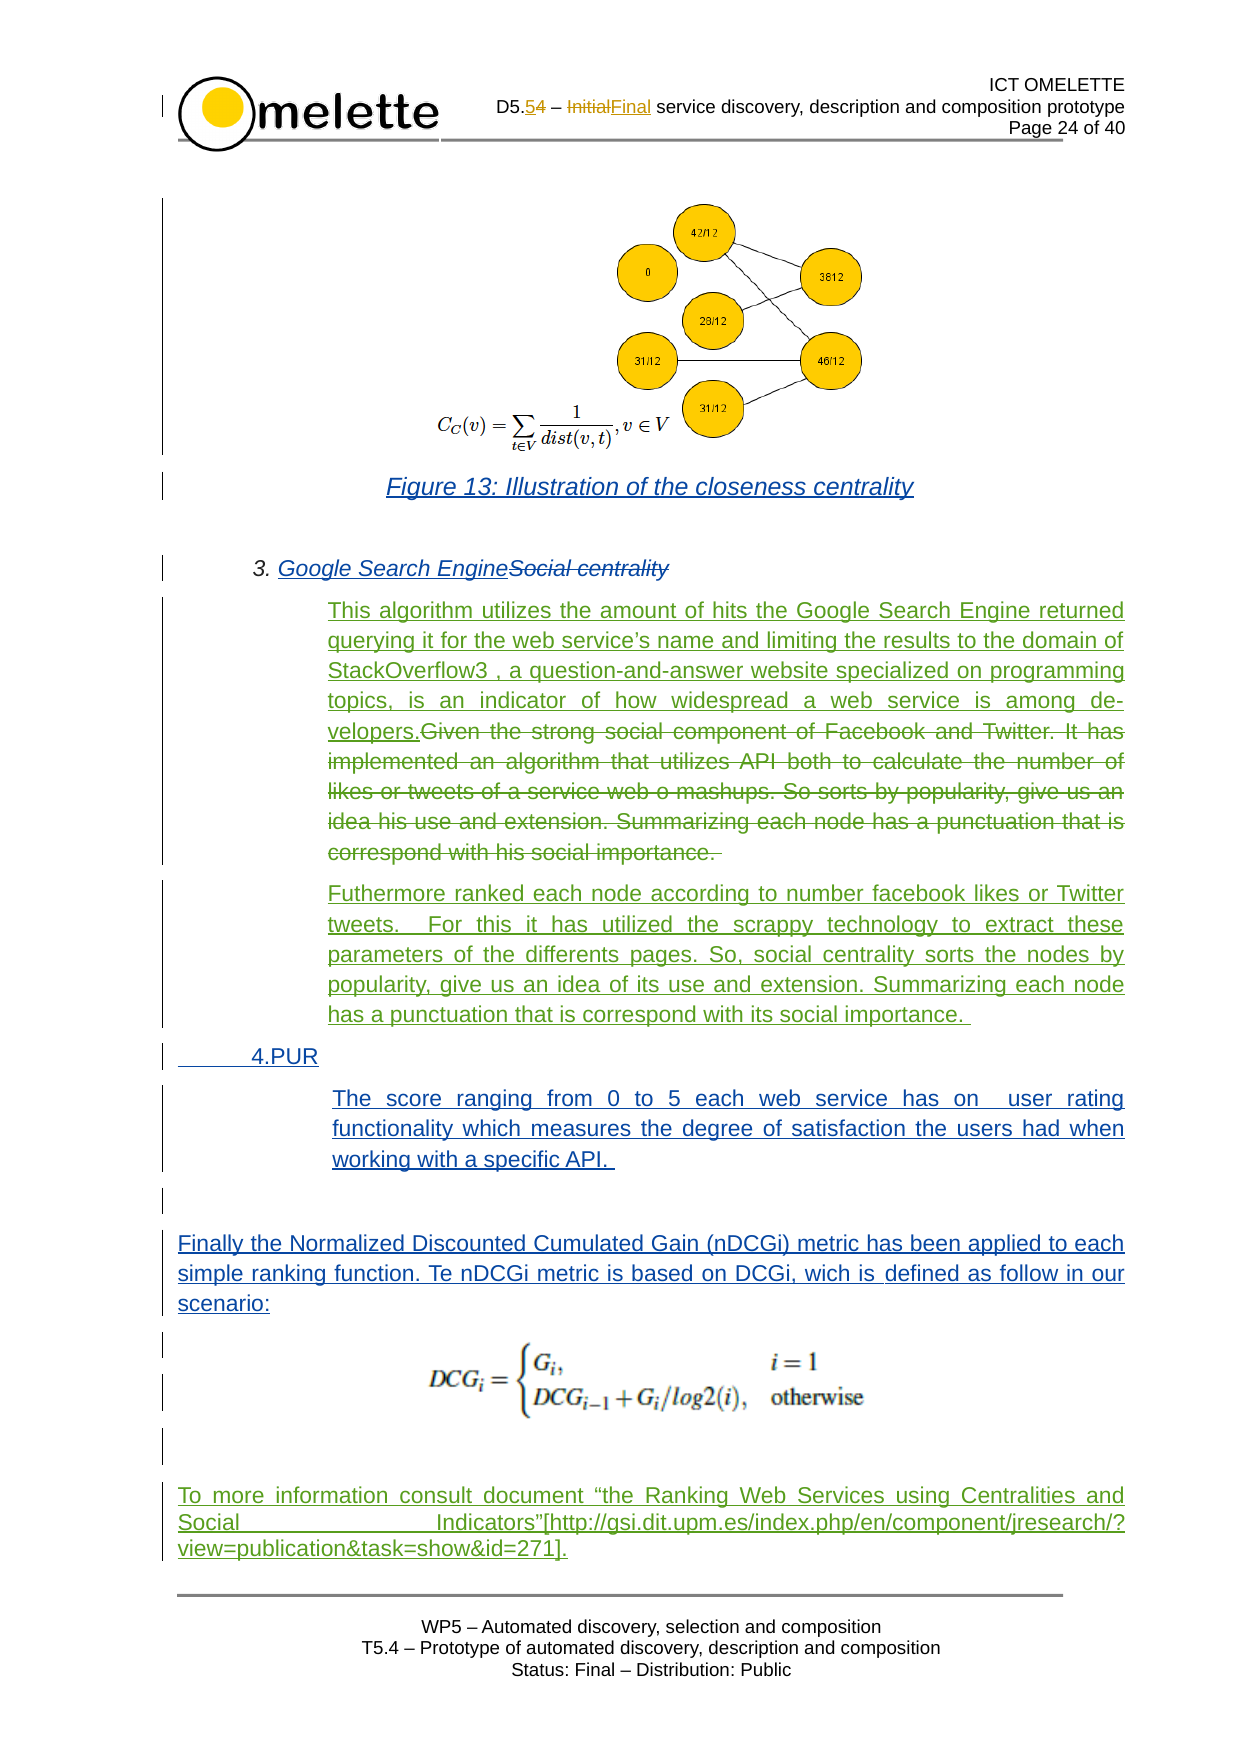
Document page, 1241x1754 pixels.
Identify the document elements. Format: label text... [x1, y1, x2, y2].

text has a punctuation that is correspond with its social importance. [327, 995, 1125, 1028]
list 3. Google Search Engine [215, 555, 1125, 581]
text This algorithm utilizes the amount of hits the Google Search Engine returned querying it for the web service’s name and limiting the results to the domain of StackOverflow3 , a question-and-answer website specialized on programming topics, is an indicator of how widespread a web service is among de- velopers. [327, 621, 1125, 680]
text scenario: [177, 1284, 1125, 1316]
text 4.PUR [177, 1043, 1125, 1069]
text working with a specific API. [332, 1139, 1125, 1172]
text To more information consult document “the Ranking Web Services using Centralities and [177, 1482, 1125, 1505]
text This algorithm utilizes the amount of hits the Google Search Engine returned querying it for the web service’s name and limiting the results to the domain of StackOverflow3 , a question-and-answer website specialized on programming topics, is an indicator of how widespread a web service is among de- velopers. [327, 824, 1125, 865]
text Finally the Normalized Discounted Cumulated Gain (nDCGi) metric has been applied to each [177, 1229, 1125, 1252]
text popularity, give us an idea of its use and extension. Summarizing each node [327, 965, 1125, 994]
text Social Indicators”[http://gsi.dit.upm.es/index.php/en/component/jresearch/? [177, 1506, 1125, 1531]
text This algorithm utilizes the amount of hits the Google Search Engine returned querying it for the web service’s name and limiting the results to the domain of StackOverflow3 , a question-and-answer website specialized on programming topics, is an indicator of how widespread a web service is among de- velopers. [327, 681, 1125, 762]
text This algorithm utilizes the amount of hits the Google Search Engine returned querying it for the web service’s name and limiting the results to the domain of StackOverflow3 , a question-and-answer website specialized on programming topics, is an indicator of how widespread a web service is among de- velopers. [327, 763, 1125, 823]
text Figure 13: Illustration of the closeness centrality [177, 472, 1125, 500]
text tweets. For this it has utilized the scrappy technology to extract these parameters of the differents pages. So, social centrality sorts the nodes by [327, 904, 1125, 964]
text The score ranging from 0 to 5 each web service has on user rating [332, 1085, 1125, 1108]
text view=publication&task=show&id=271]. [177, 1532, 1125, 1561]
picture [430, 198, 873, 456]
picture [178, 76, 439, 152]
text functionality which measures the degree of satisfaction the users had when [332, 1109, 1125, 1138]
text Futhermore ranked each node according to number facebook likes or Twitter [327, 880, 1125, 903]
text This algorithm utilizes the amount of hits the Google Search Engine returned querying it for the web service’s name and limiting the results to the domain of StackOverflow3 , a question-and-answer website specialized on programming topics, is an indicator of how widespread a web service is among de- velopers. [327, 597, 1125, 620]
text simple ranking function. Te nDCGi metric is based on DCGi, wich is defined as follow in our [177, 1253, 1125, 1283]
